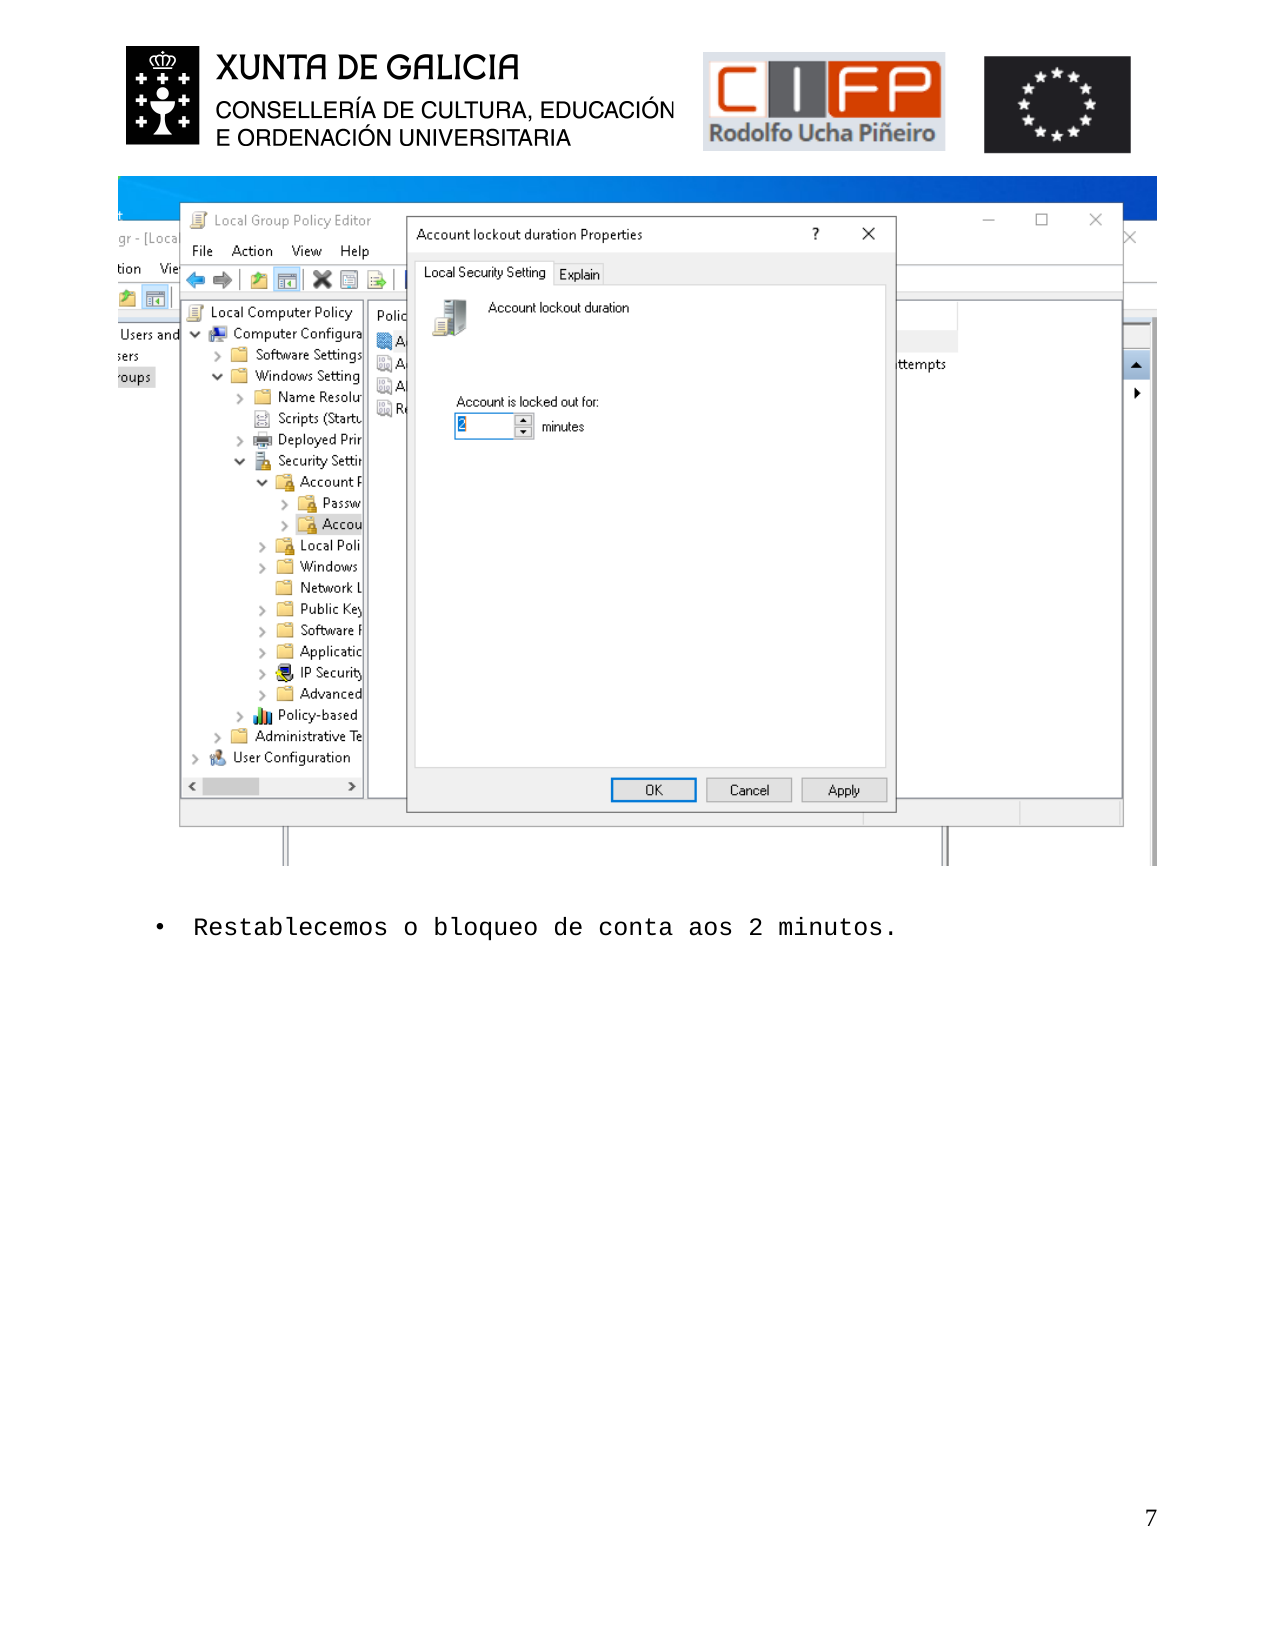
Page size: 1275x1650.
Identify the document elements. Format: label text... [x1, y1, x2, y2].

picture [162, 189, 178, 196]
picture [118, 176, 1157, 866]
picture [983, 55, 1134, 155]
picture [126, 46, 674, 146]
list Restablecemos o bloqueo de conta aos 2 minutos. [156, 914, 1157, 943]
picture [703, 52, 946, 151]
